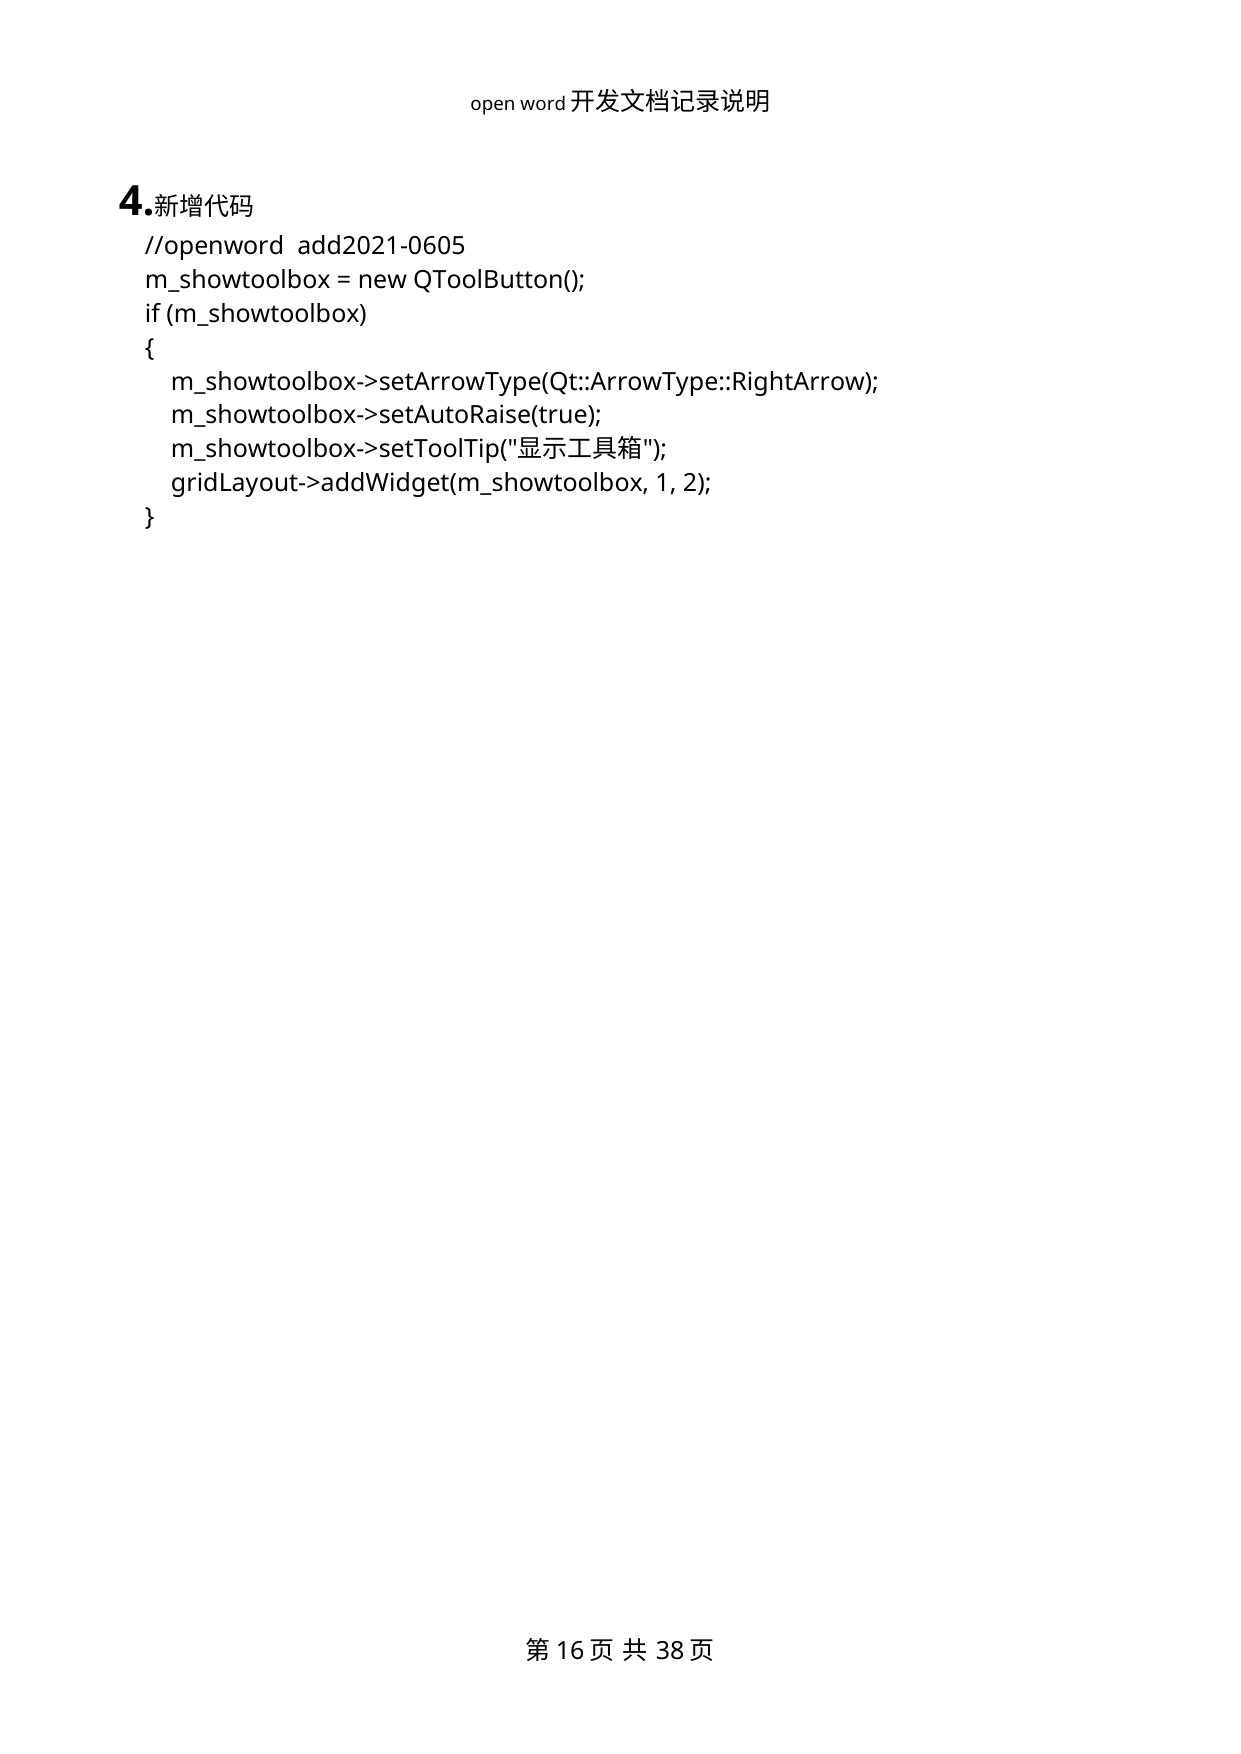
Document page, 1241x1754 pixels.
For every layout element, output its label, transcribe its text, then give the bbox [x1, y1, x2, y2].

text } [119, 499, 1121, 533]
text m_showtoolbox->setArrowType(Qt::ArrowType::RightArrow); [119, 363, 1121, 397]
text gridLayout->addWidget(m_showtoolbox, 1, 2); [119, 465, 1121, 499]
text m_showtoolbox->setToolTip("显示工具箱"); [119, 431, 1121, 465]
subtitle 新增代码 [119, 171, 1121, 228]
text { [119, 329, 1121, 363]
text //openword add2021-0605 [119, 228, 1121, 262]
text if (m_showtoolbox) [119, 296, 1121, 329]
text m_showtoolbox = new QToolButton(); [119, 262, 1121, 296]
text m_showtoolbox->setAutoRaise(true); [119, 397, 1121, 431]
